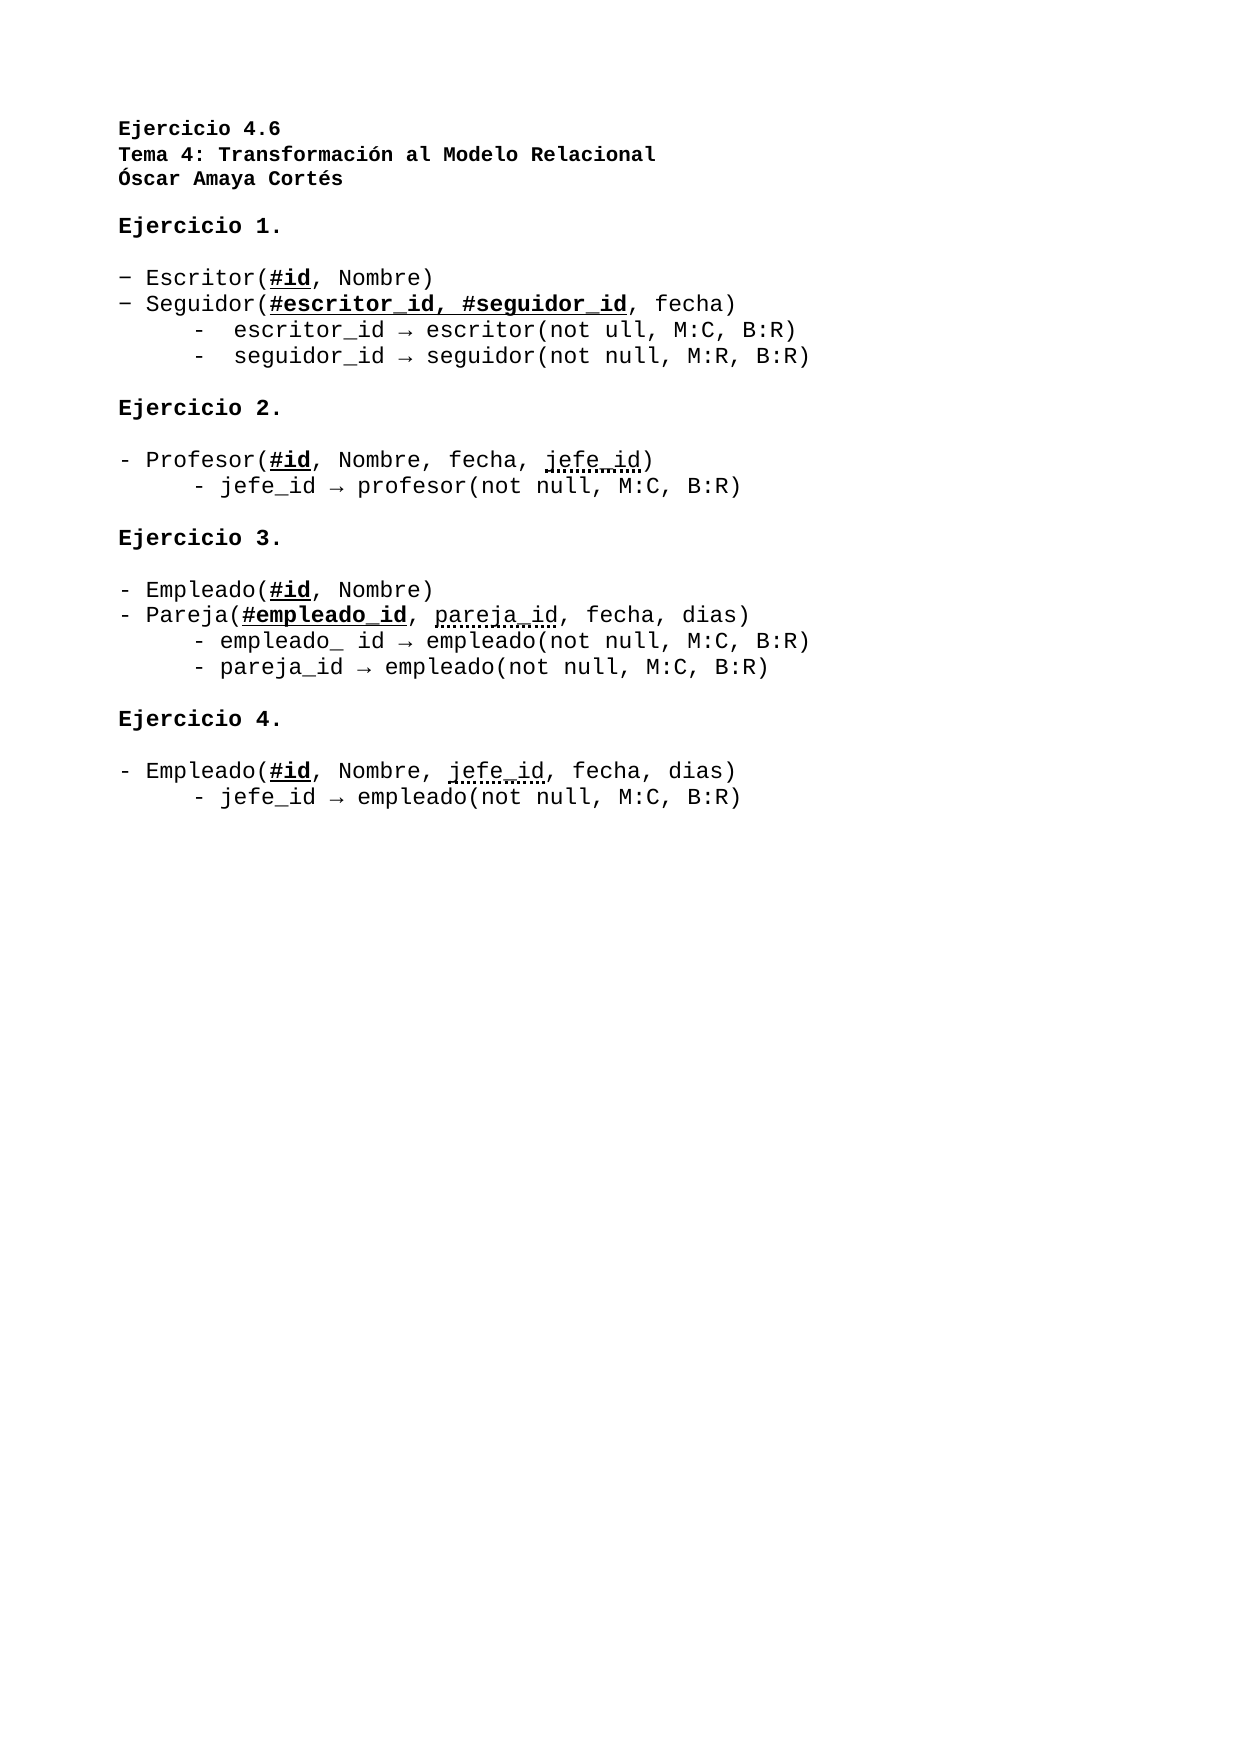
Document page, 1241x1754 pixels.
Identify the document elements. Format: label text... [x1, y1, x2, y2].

text - jefe_id → profesor(not null, M:C, B:R) [118, 474, 1122, 500]
text − Seguidor(#escritor_id, #seguidor_id, fecha) [118, 293, 1122, 318]
text − Escritor(#id, Nombre) [118, 267, 1122, 293]
text - jefe_id → empleado(not null, M:C, B:R) [118, 785, 1122, 811]
text Ejercicio 3. [118, 526, 1122, 552]
text - Empleado(#id, Nombre) [118, 578, 1122, 604]
text - escritor_id → escritor(not ull, M:C, B:R) [118, 318, 1122, 344]
text - empleado_ id → empleado(not null, M:C, B:R) [118, 630, 1122, 656]
text - pareja_id → empleado(not null, M:C, B:R) [118, 656, 1122, 682]
text Óscar Amaya Cortés [118, 167, 1122, 191]
text Ejercicio 4. [118, 708, 1122, 733]
text - Profesor(#id, Nombre, fecha, jefe_id) [118, 448, 1122, 474]
text Ejercicio 2. [118, 396, 1122, 422]
text Ejercicio 4.6 [118, 118, 1122, 142]
text Ejercicio 1. [118, 215, 1122, 241]
text - Empleado(#id, Nombre, jefe_id, fecha, dias) [118, 759, 1122, 785]
text - Pareja(#empleado_id, pareja_id, fecha, dias) [118, 604, 1122, 630]
text - seguidor_id → seguidor(not null, M:R, B:R) [118, 344, 1122, 370]
text Tema 4: Transformación al Modelo Relacional [118, 142, 1122, 167]
